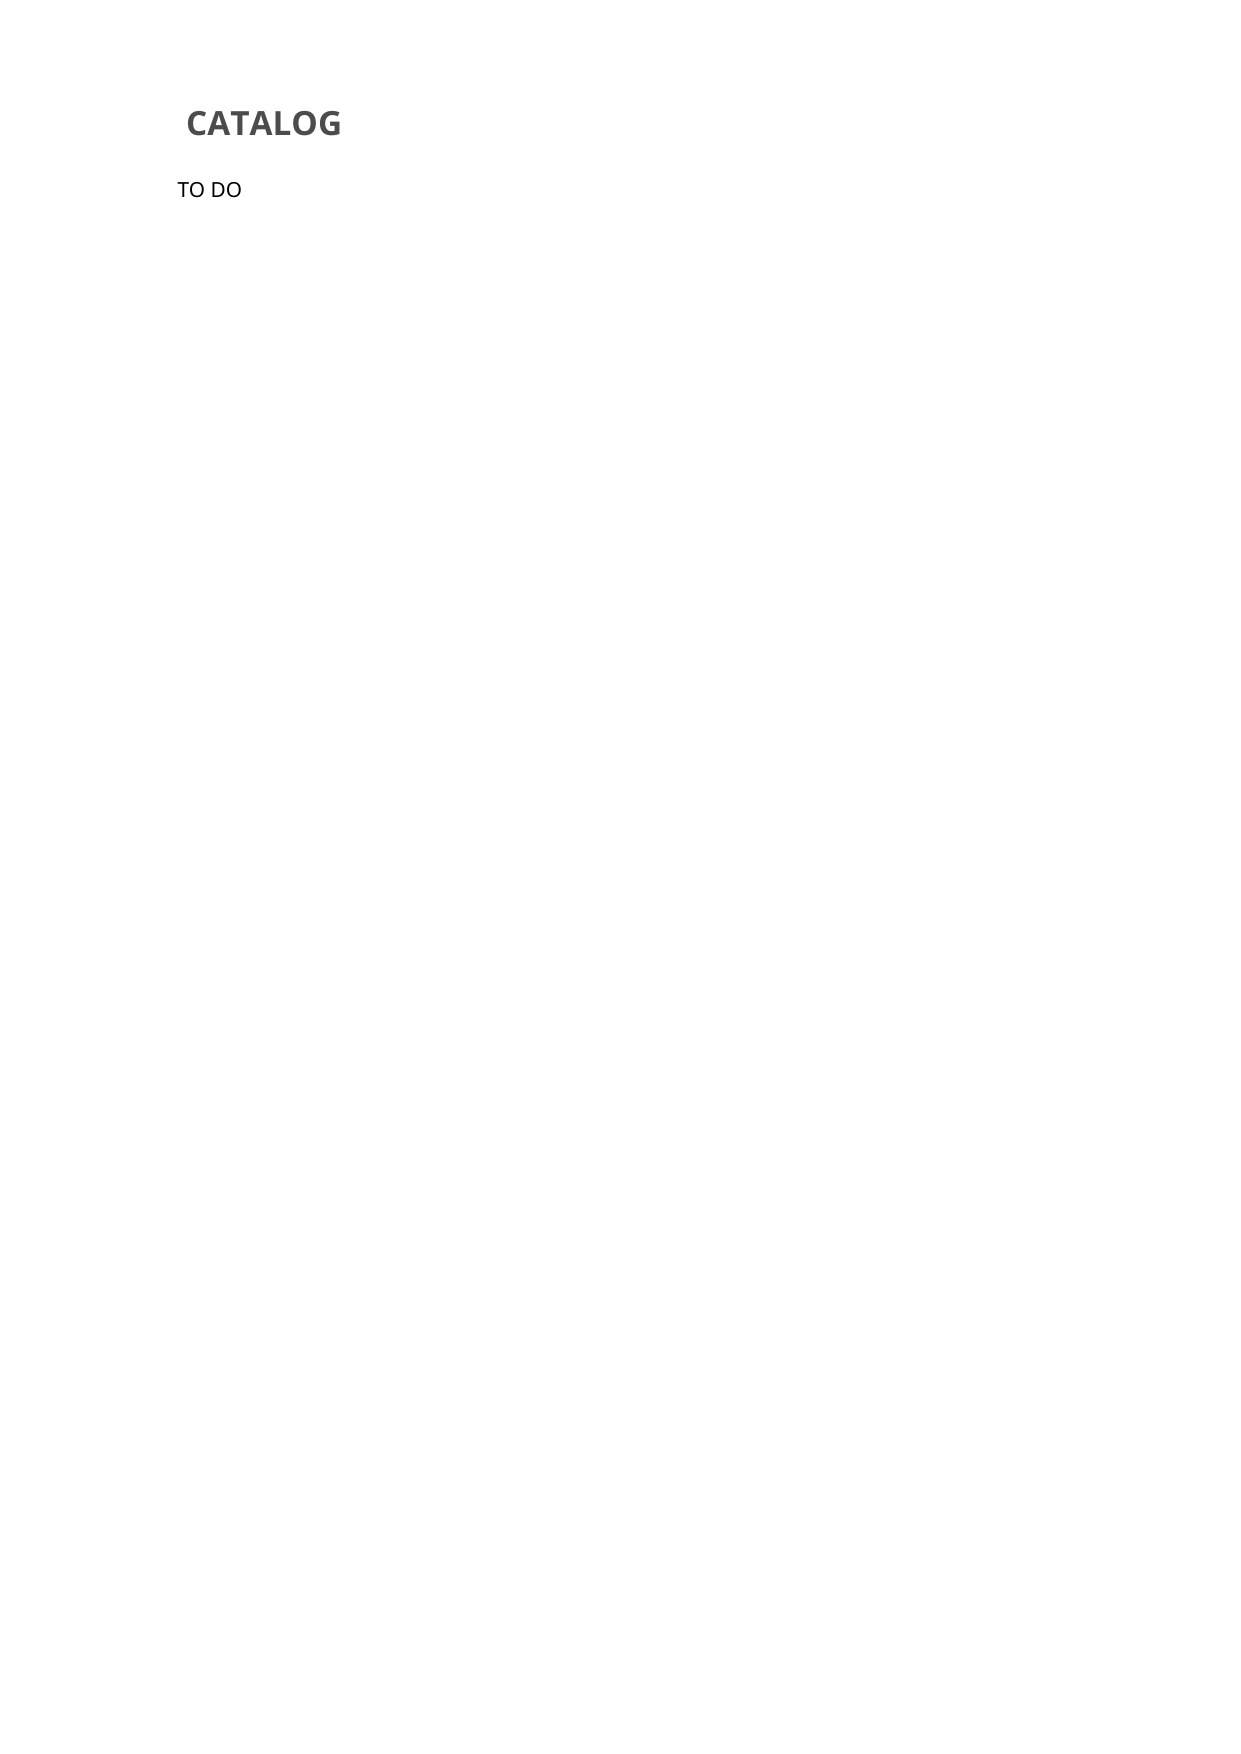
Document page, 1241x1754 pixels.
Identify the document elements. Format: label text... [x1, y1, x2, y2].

text TO DO [177, 175, 1125, 203]
subtitle CATALOG [177, 100, 1125, 145]
